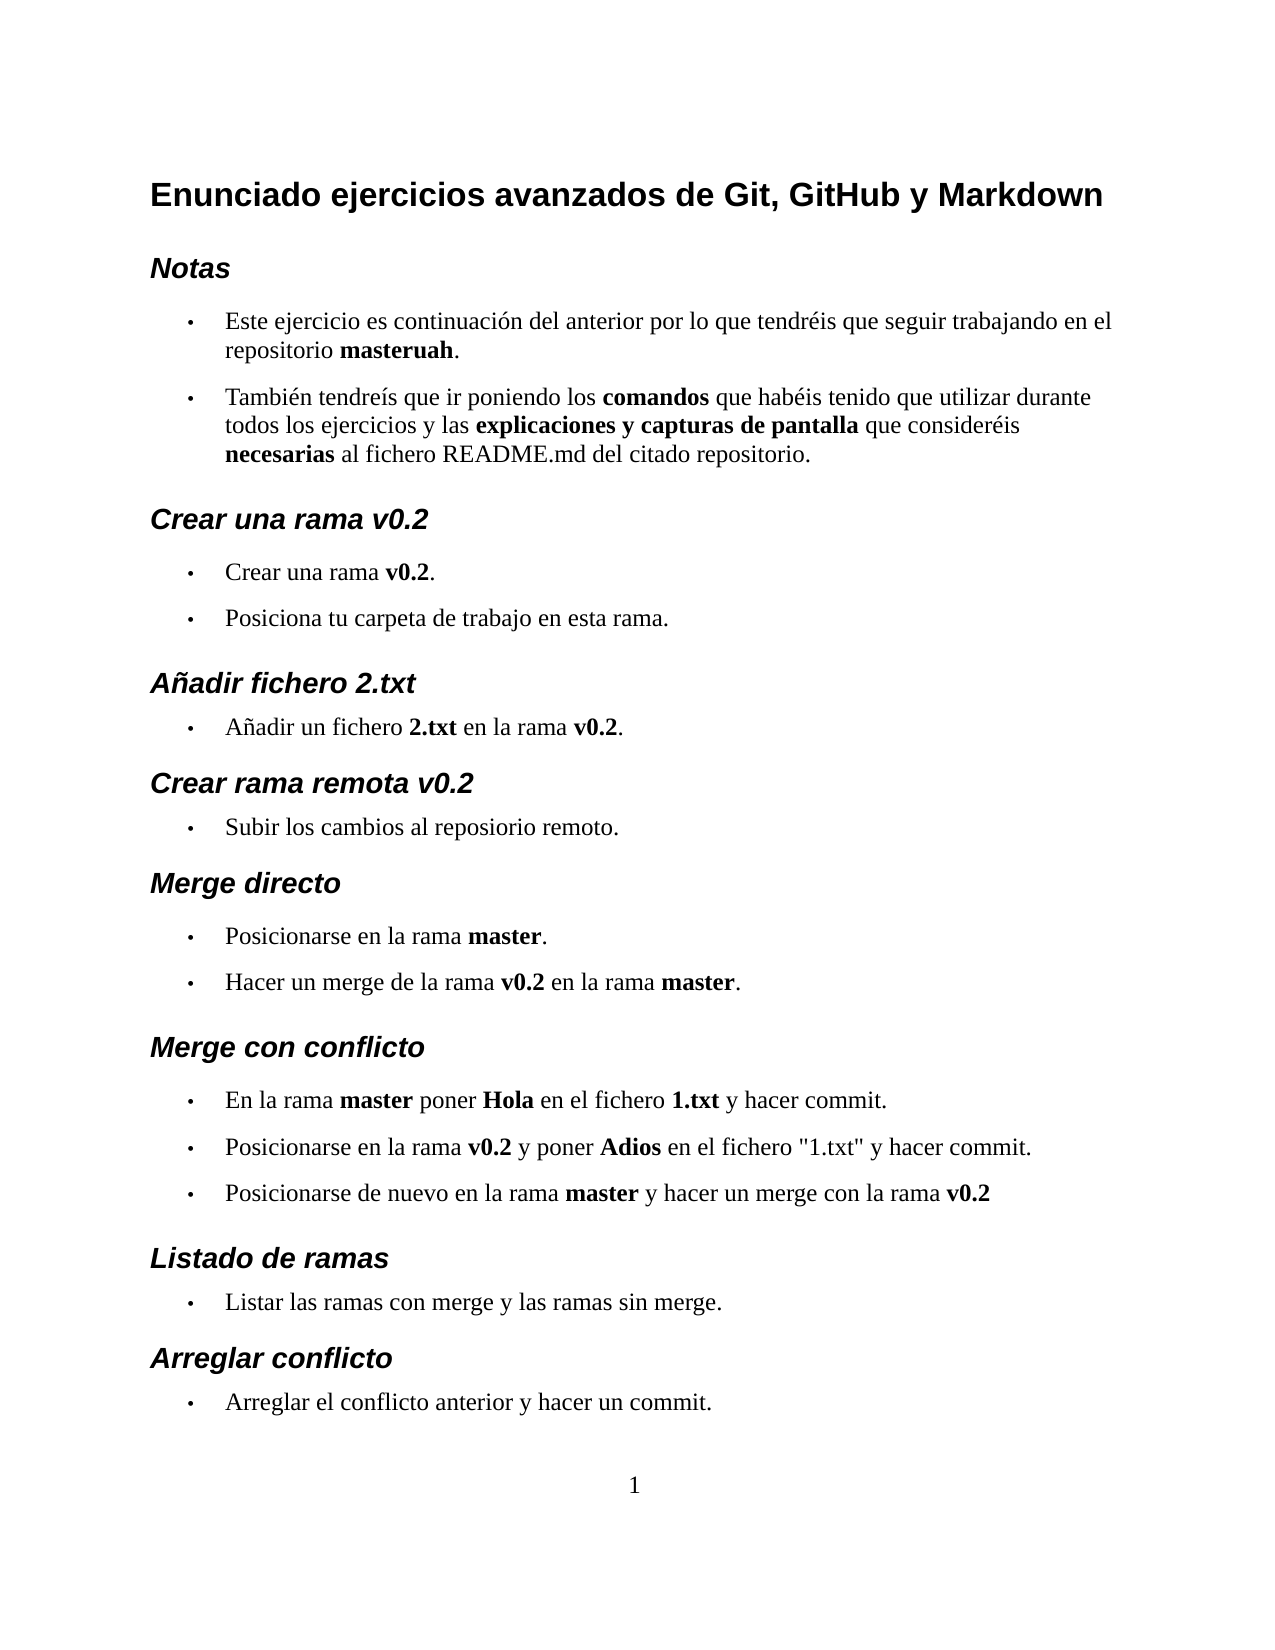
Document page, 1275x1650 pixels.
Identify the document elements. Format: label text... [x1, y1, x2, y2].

list Subir los cambios al reposiorio remoto. [187, 812, 1125, 841]
list Este ejercicio es continuación del anterior por lo que tendréis que seguir trabajando en el repositorio masteruah. [187, 306, 1125, 364]
list Arreglar el conflicto anterior y hacer un commit. [187, 1387, 1125, 1416]
subtitle Arreglar conflicto [150, 1341, 1125, 1374]
subtitle Merge con conflicto [150, 1030, 1125, 1064]
subtitle Crear una rama v0.2 [150, 502, 1125, 535]
subtitle Notas [150, 251, 1125, 285]
subtitle Añadir fichero 2.txt [150, 666, 1125, 700]
list Hacer un merge de la rama v0.2 en la rama master. [187, 967, 1125, 996]
list Posiciona tu carpeta de trabajo en esta rama. [187, 603, 1125, 632]
list Posicionarse de nuevo en la rama master y hacer un merge con la rama v0.2 [187, 1178, 1125, 1207]
list Añadir un fichero 2.txt en la rama v0.2. [187, 712, 1125, 741]
subtitle Enunciado ejercicios avanzados de Git, GitHub y Markdown [150, 175, 1125, 214]
subtitle Merge directo [150, 866, 1125, 899]
list También tendreís que ir poniendo los comandos que habéis tenido que utilizar durante todos los ejercicios y las explicaciones y capturas de pantalla que consideréis necesarias al fichero README.md del citado repositorio. [187, 382, 1125, 468]
subtitle Listado de ramas [150, 1241, 1125, 1275]
subtitle Crear rama remota v0.2 [150, 766, 1125, 799]
list Posicionarse en la rama master. [187, 921, 1125, 949]
list Listar las ramas con merge y las ramas sin merge. [187, 1287, 1125, 1316]
list Crear una rama v0.2. [187, 557, 1125, 586]
list Posicionarse en la rama v0.2 y poner Adios en el fichero "1.txt" y hacer commit. [187, 1132, 1125, 1161]
list En la rama master poner Hola en el fichero 1.txt y hacer commit. [187, 1085, 1125, 1114]
